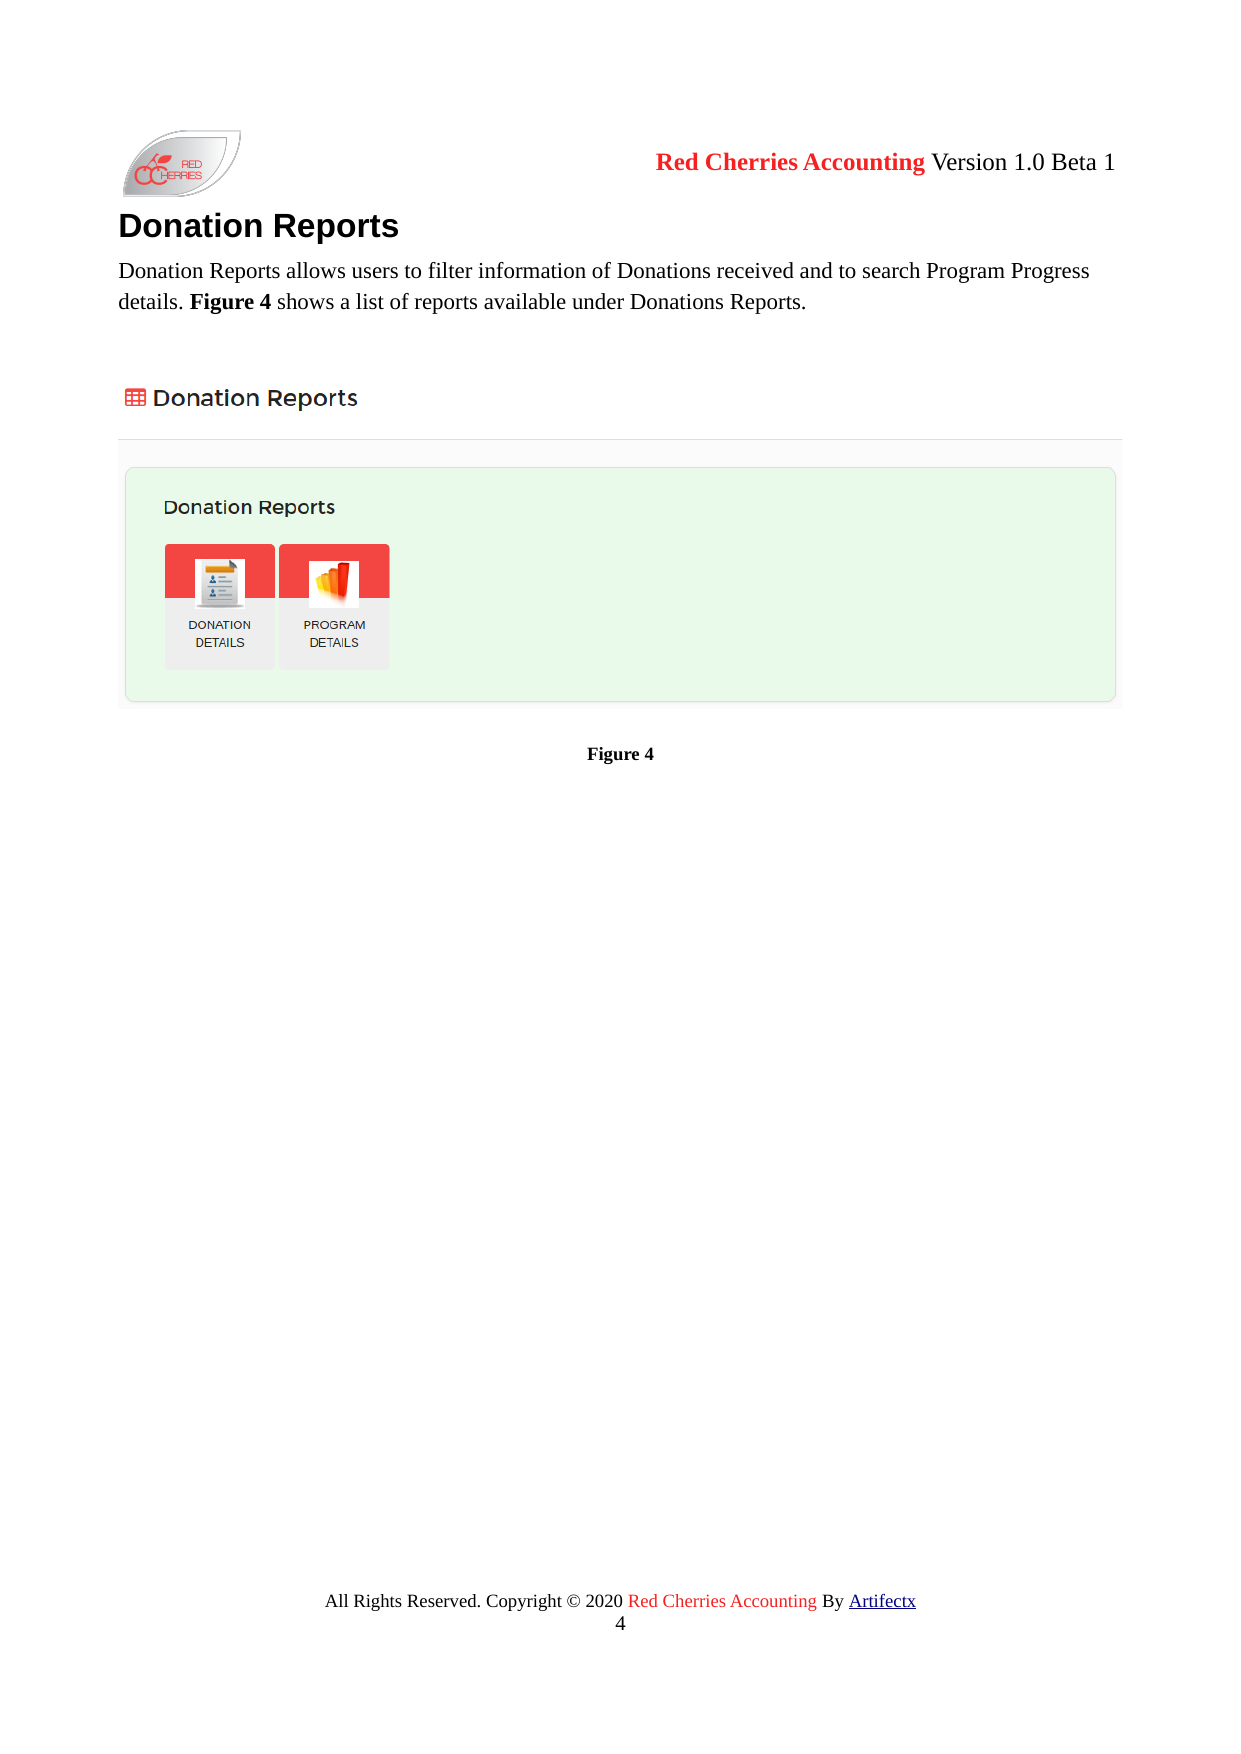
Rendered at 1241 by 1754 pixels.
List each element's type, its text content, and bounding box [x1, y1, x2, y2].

picture [122, 129, 242, 198]
text Figure 4 [118, 743, 1122, 765]
subtitle Donation Reports [118, 206, 1122, 244]
text Donation Reports allows users to filter information of Donations received and to search Program Progress details. Figure 4 shows a list of reports available under Donations Reports. [118, 257, 1122, 315]
picture [118, 380, 1123, 709]
